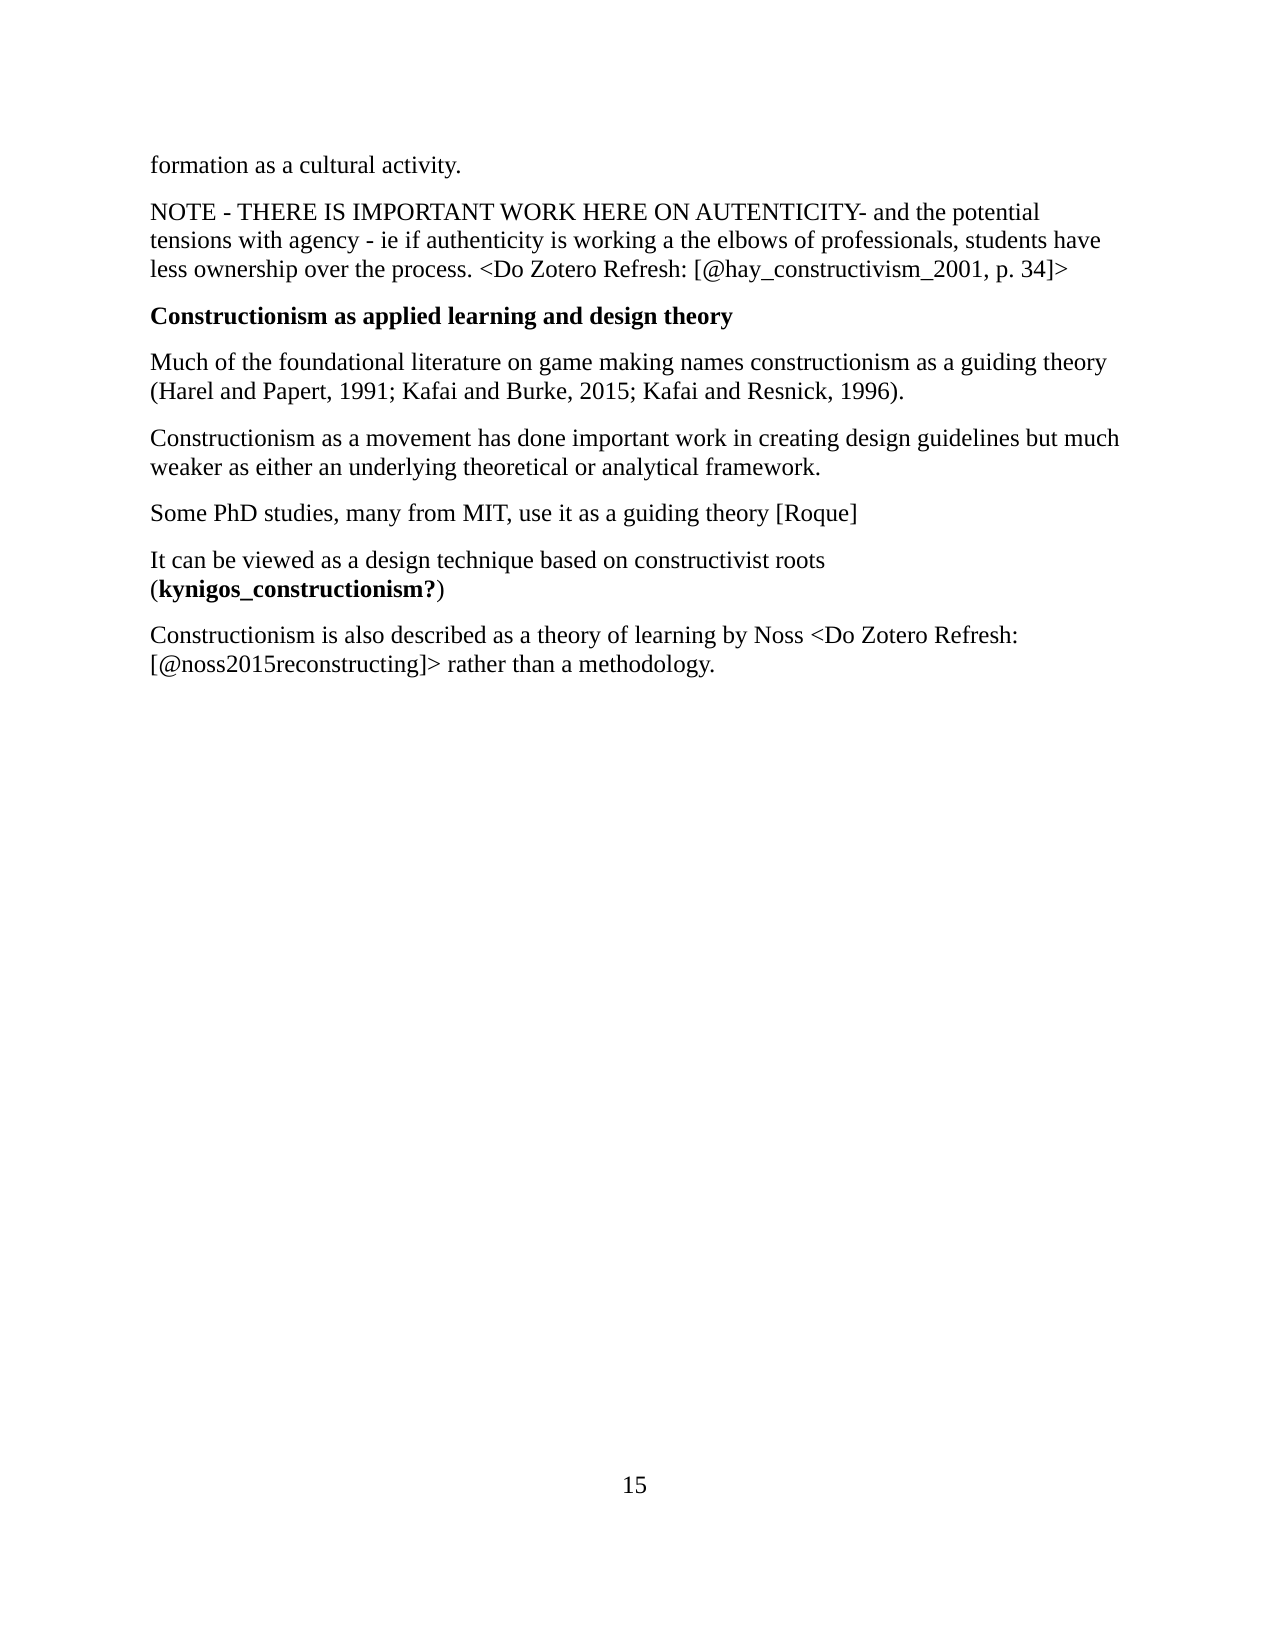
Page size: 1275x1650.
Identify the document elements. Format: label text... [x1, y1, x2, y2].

text Constructionism as a movement has done important work in creating design guidelines but much weaker as either an underlying theoretical or analytical framework. [150, 423, 1125, 480]
text It can be viewed as a design technique based on constructivist roots (kynigos_constructionism?) [150, 545, 1125, 602]
text NOTE - THERE IS IMPORTANT WORK HERE ON AUTENTICITY- and the potential tensions with agency - ie if authenticity is working a the elbows of professionals, students have less ownership over the process. <Do Zotero Refresh: [@hay_constructivism_2001, p. 34]> [150, 197, 1125, 283]
text Constructionism as applied learning and design theory [150, 301, 1125, 329]
text Much of the foundational literature on game making names constructionism as a guiding theory (Harel and Papert, 1991; Kafai and Burke, 2015; Kafai and Resnick, 1996). [150, 347, 1125, 405]
text Some PhD studies, many from MIT, use it as a guiding theory [Roque] [150, 498, 1125, 527]
text Constructionism is also described as a theory of learning by Noss <Do Zotero Refresh: [@noss2015reconstructing]> rather than a methodology. [150, 620, 1125, 678]
text formation as a cultural activity. [150, 150, 1125, 179]
